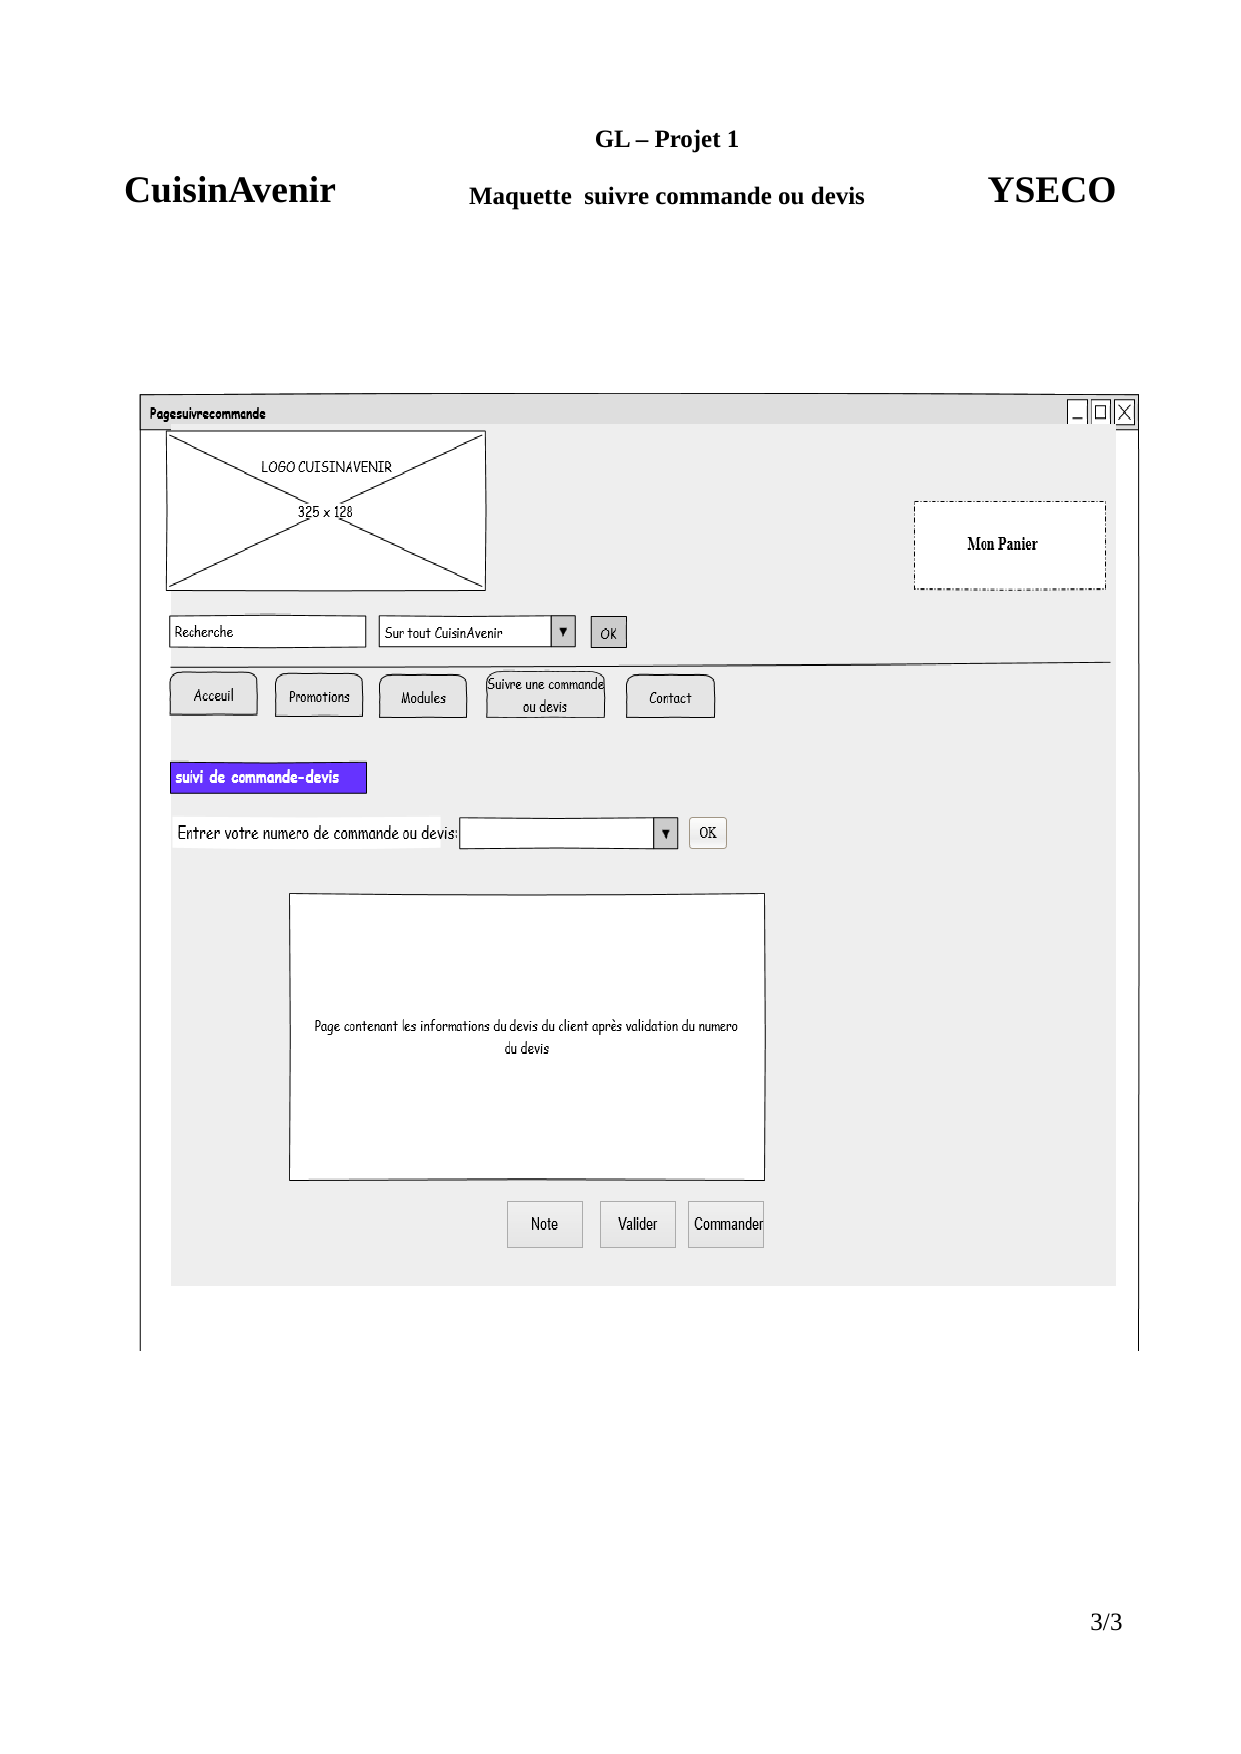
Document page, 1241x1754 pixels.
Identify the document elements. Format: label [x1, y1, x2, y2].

picture [139, 393, 1143, 1351]
